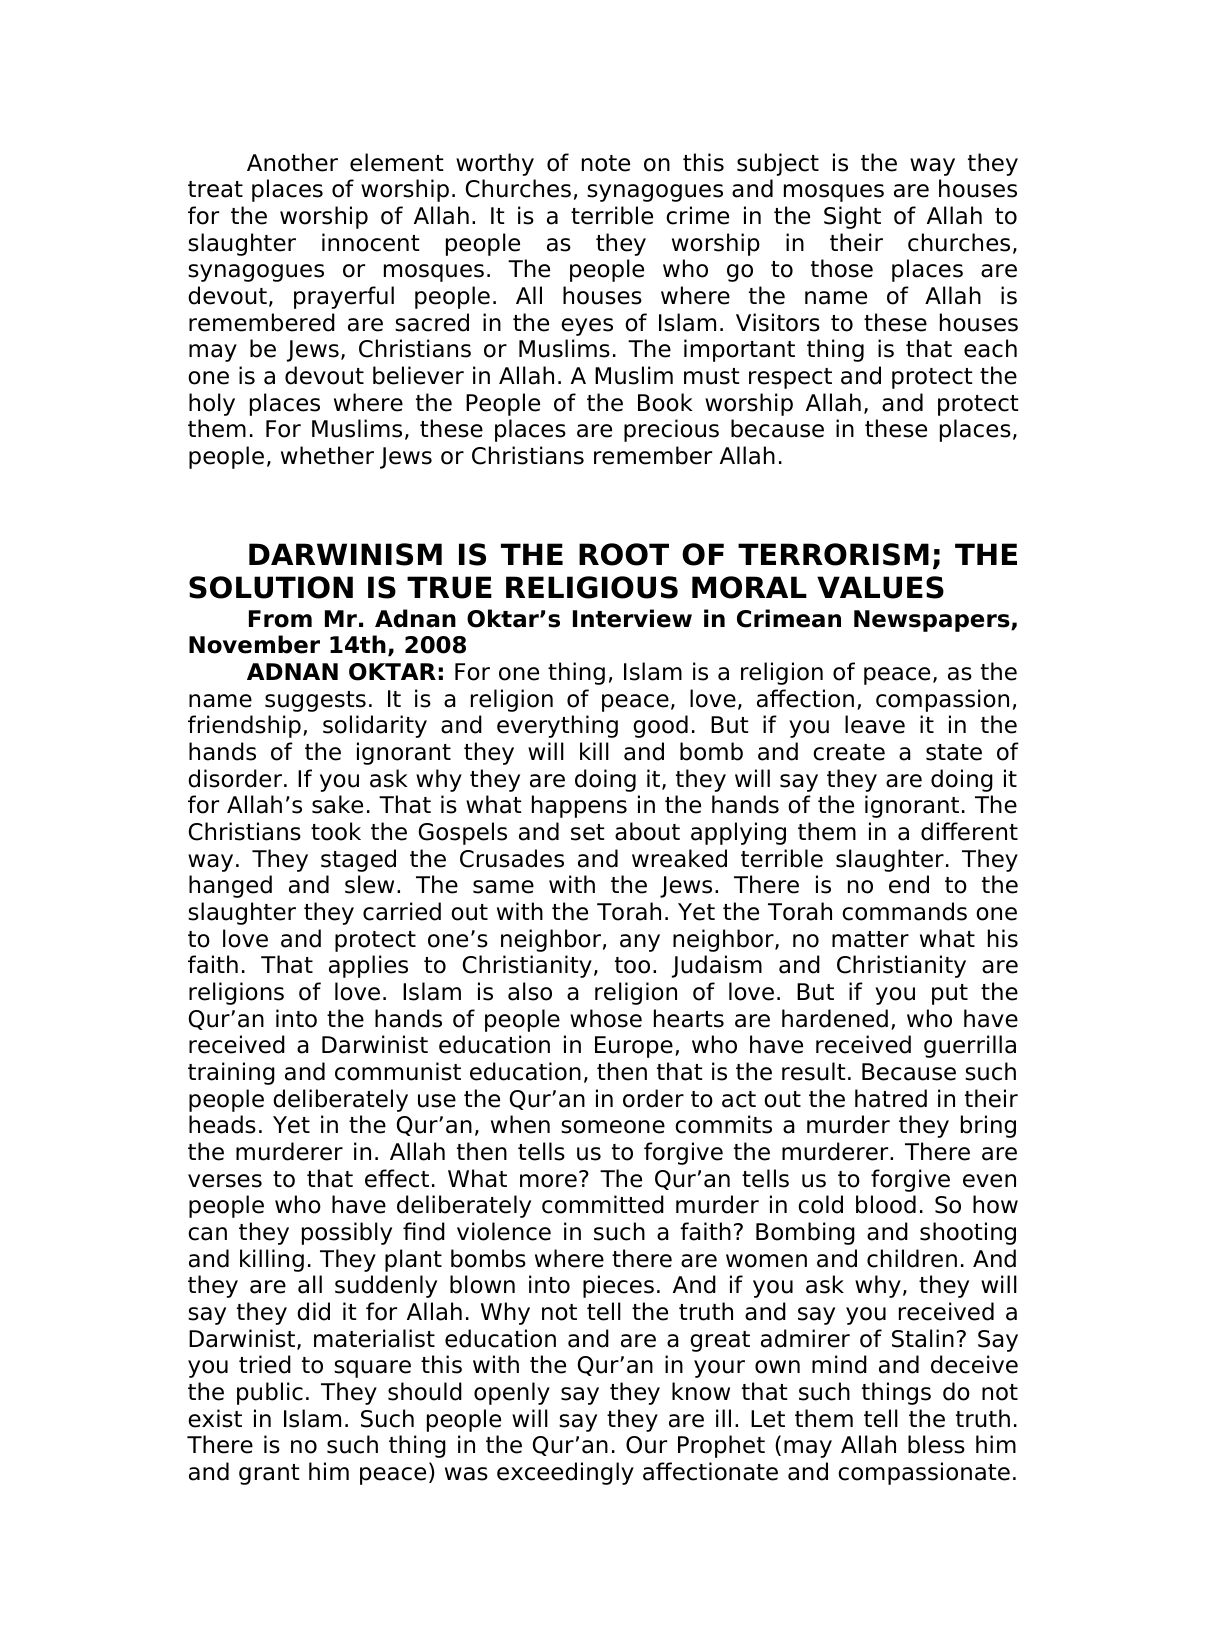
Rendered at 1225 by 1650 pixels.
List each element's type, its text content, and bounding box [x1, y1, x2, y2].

text DARWINISM IS THE ROOT OF TERRORISM; THE SOLUTION IS TRUE RELIGIOUS MORAL VALUES [187, 538, 1020, 606]
text ADNAN OKTAR: For one thing, Islam is a religion of peace, as the name suggests. It is a religion of peace, love, affection, compassion, friendship, solidarity and everything good. But if you leave it in the hands of the ignorant they will kill and bomb and create a state of disorder. If you ask why they are doing it, they will say they are doing it for Allah’s sake. That is what happens in the hands of the ignorant. The Christians took the Gospels and set about applying them in a different way. They staged the Crusades and wreaked terrible slaughter. They hanged and slew. The same with the Jews. There is no end to the slaughter they carried out with the Torah. Yet the Torah commands one to love and protect one’s neighbor, any neighbor, no matter what his faith. That applies to Christianity, too. Judaism and Christianity are religions of love. Islam is also a religion of love. But if you put the Qur’an into the hands of people whose hearts are hardened, who have received a Darwinist education in Europe, who have received guerrilla training and communist education, then that is the result. Because such people deliberately use the Qur’an in order to act out the hatred in their heads. Yet in the Qur’an, when someone commits a murder they bring the murderer in. Allah then tells us to forgive the murderer. There are verses to that effect. What more? The Qur’an tells us to forgive even people who have deliberately committed murder in cold blood. So how can they possibly find violence in such a faith? Bombing and shooting and killing. They plant bombs where there are women and children. And they are all suddenly blown into pieces. And if you ask why, they will say they did it for Allah. Why not tell the truth and say you received a Darwinist, materialist education and are a great admirer of Stalin? Say you tried to square this with the Qur’an in your own mind and deceive the public. They should openly say they know that such things do not exist in Islam. Such people will say they are ill. Let them tell the truth. There is no such thing in the Qur’an. Our Prophet (may Allah bless him and grant him peace) was exceedingly affectionate and compassionate. [187, 659, 1020, 1486]
text Another element worthy of note on this subject is the way they treat places of worship. Churches, synagogues and mosques are houses for the worship of Allah. It is a terrible crime in the Sight of Allah to slaughter innocent people as they worship in their churches, synagogues or mosques. The people who go to those places are devout, prayerful people. All houses where the name of Allah is remembered are sacred in the eyes of Islam. Visitors to these houses may be Jews, Christians or Muslims. The important thing is that each one is a devout believer in Allah. A Muslim must respect and protect the holy places where the People of the Book worship Allah, and protect them. For Muslims, these places are precious because in these places, people, whether Jews or Christians remember Allah. [187, 150, 1020, 470]
text From Mr. Adnan Oktar’s Interview in Crimean Newspapers, November 14th, 2008 [187, 606, 1020, 659]
